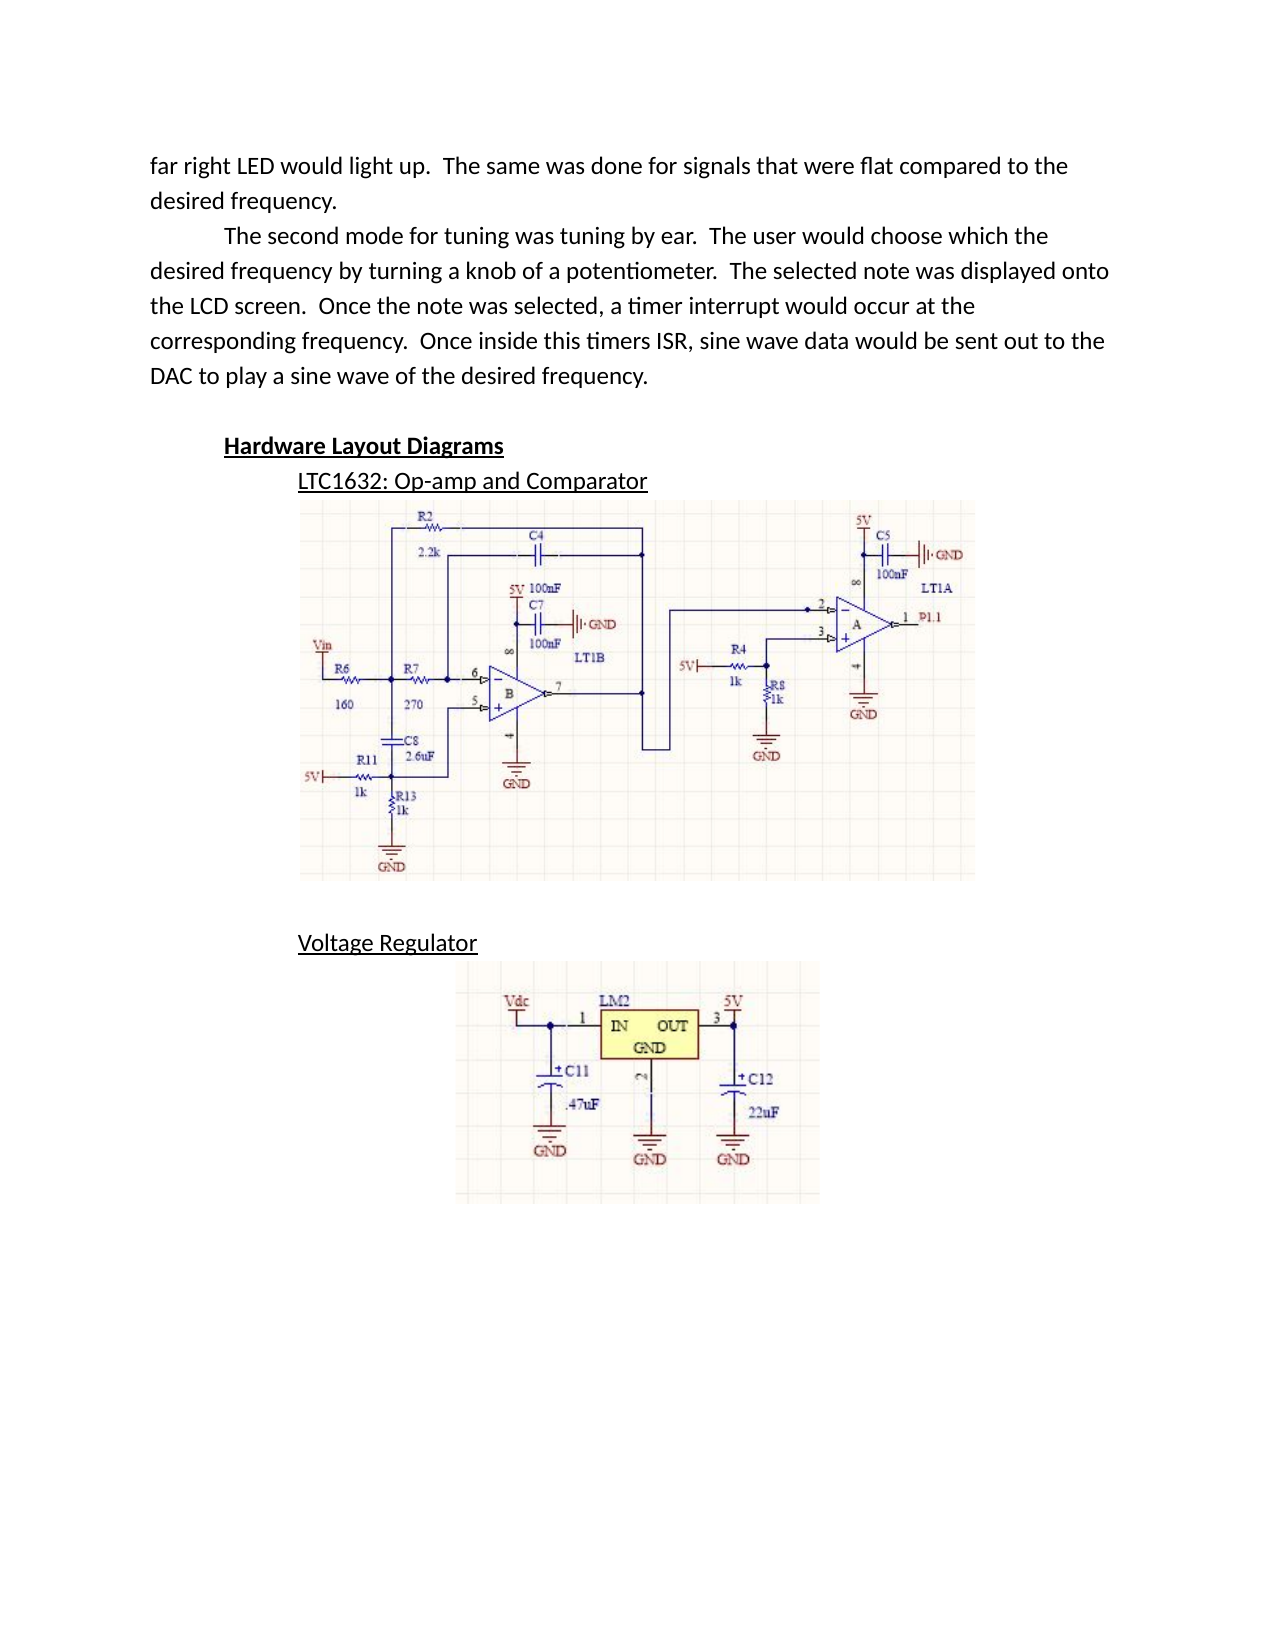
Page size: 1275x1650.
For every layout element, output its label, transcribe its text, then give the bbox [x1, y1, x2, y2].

picture [300, 500, 976, 881]
text Hardware Layout Diagrams [150, 430, 1125, 461]
text The second mode for tuning was tuning by ear. The user would choose which the desired frequency by turning a knob of a potentiometer. The selected note was displayed onto the LCD screen. Once the note was selected, a timer interrupt would occur at the corresponding frequency. Once inside this timers ISR, sine wave data would be sent out to the DAC to play a sine wave of the desired frequency. [150, 220, 1125, 391]
picture [455, 961, 820, 1204]
text far right LED would light up. The same was done for signals that were flat compared to the desired frequency. [150, 150, 1125, 216]
text Voltage Regulator [150, 927, 1125, 957]
text LTC1632: Op-amp and Comparator [150, 465, 1125, 496]
